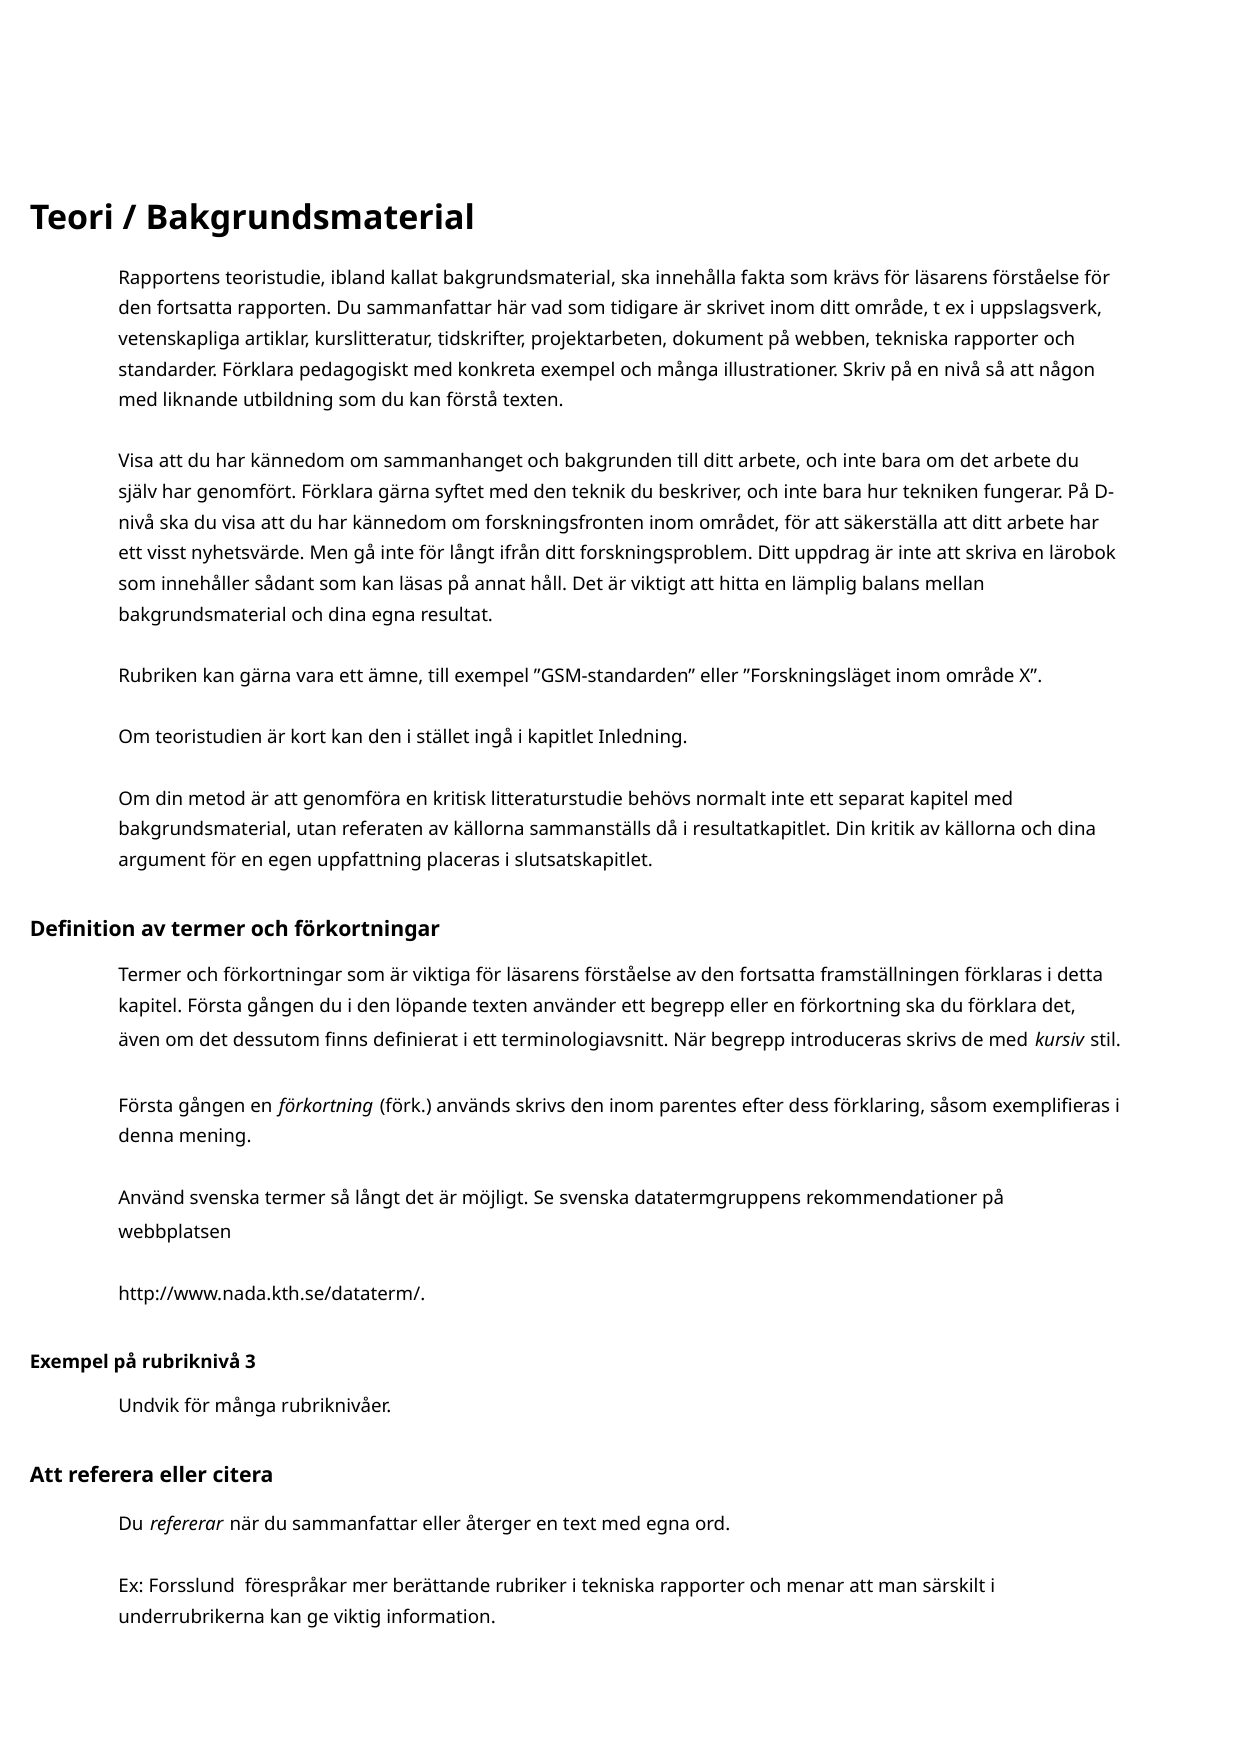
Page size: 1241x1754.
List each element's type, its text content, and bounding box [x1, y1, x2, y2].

text Rubriken kan gärna vara ett ämne, till exempel ”GSM-standarden” eller ”Forskningsläget inom område X”. [118, 662, 1122, 688]
text Om din metod är att genomföra en kritisk litteraturstudie behövs normalt inte ett separat kapitel med bakgrundsmaterial, utan referaten av källorna sammanställs då i resultatkapitlet. Din kritik av källorna och dina argument för en egen uppfattning placeras i slutsatskapitlet. [118, 785, 1122, 872]
text Termer och förkortningar som är viktiga för läsarens förståelse av den fortsatta framställningen förklaras i detta kapitel. Första gången du i den löpande texten använder ett begrepp eller en förkortning ska du förklara det, även om det dessutom finns definierat i ett terminologiavsnitt. När begrepp introduceras skrivs de med kursiv stil. [118, 962, 1122, 1052]
text http://www.nada.kth.se/dataterm/. [118, 1280, 1122, 1306]
text Om teoristudien är kort kan den i stället ingå i kapitlet Inledning. [118, 724, 1122, 749]
subtitle Exempel på rubriknivå 3 [29, 1348, 1122, 1374]
text Undvik för många rubriknivåer. [118, 1392, 1122, 1417]
text Rapportens teoristudie, ibland kallat bakgrundsmaterial, ska innehålla fakta som krävs för läsarens förståelse för den fortsatta rapporten. Du sammanfattar här vad som tidigare är skrivet inom ditt område, t ex i uppslagsverk, vetenskapliga artiklar, kurslitteratur, tidskrifter, projektarbeten, dokument på webben, tekniska rapporter och standarder. Förklara pedagogiskt med konkreta exempel och många illustrationer. Skriv på en nivå så att någon med liknande utbildning som du kan förstå texten. [118, 264, 1122, 412]
text Använd svenska termer så långt det är möjligt. Se svenska datatermgruppens rekommendationer på webbplatsen [118, 1184, 1122, 1244]
subtitle Teori / Bakgrundsmaterial [29, 193, 1122, 239]
subtitle Definition av termer och förkortningar [29, 914, 1122, 943]
text Första gången en förkortning (förk.) används skrivs den inom parentes efter dess förklaring, såsom exemplifieras i denna mening. [118, 1089, 1122, 1148]
text Du refererar när du sammanfattar eller återger en text med egna ord. [118, 1507, 1122, 1536]
text Visa att du har kännedom om sammanhanget och bakgrunden till ditt arbete, och inte bara om det arbete du själv har genomfört. Förklara gärna syftet med den teknik du beskriver, och inte bara hur tekniken fungerar. På D-nivå ska du visa att du har kännedom om forskningsfronten inom området, för att säkerställa att ditt arbete har ett visst nyhetsvärde. Men gå inte för långt ifrån ditt forskningsproblem. Ditt uppdrag är inte att skriva en lärobok som innehåller sådant som kan läsas på annat håll. Det är viktigt att hitta en lämplig balans mellan bakgrundsmaterial och dina egna resultat. [118, 448, 1122, 626]
text Ex: Forsslund förespråkar mer berättande rubriker i tekniska rapporter och menar att man särskilt i underrubrikerna kan ge viktig information. [118, 1572, 1122, 1629]
subtitle Att referera eller citera [29, 1460, 1122, 1488]
